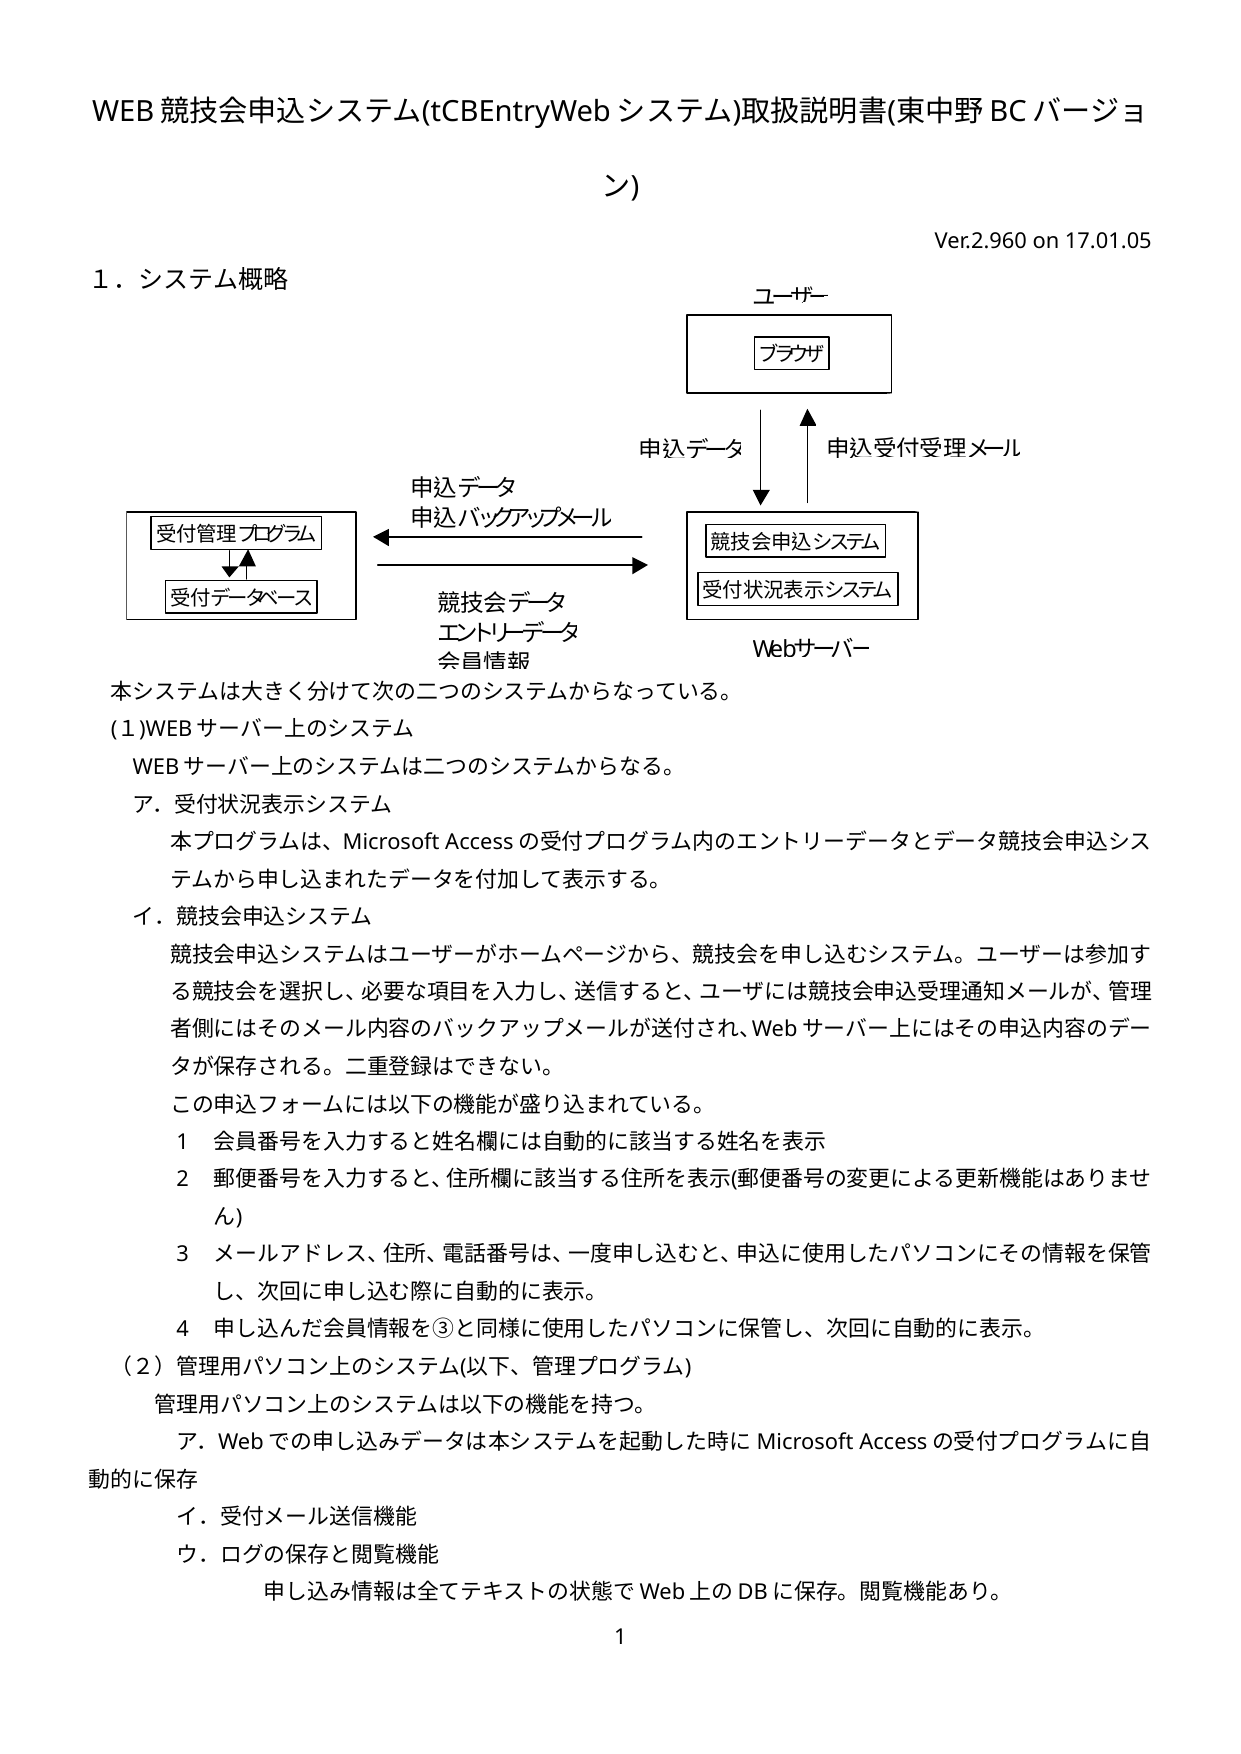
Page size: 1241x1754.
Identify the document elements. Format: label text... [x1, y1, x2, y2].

text ア．Webでの申し込みデータは本システムを起動した時にMicrosoft Accessの受付プログラムに自動的に保存 [89, 1421, 1152, 1496]
text WEB競技会申込システム(tCBEntryWebシステム)取扱説明書(東中野BCバージョン) [89, 71, 1152, 221]
text 本プログラムは、Microsoft Accessの受付プログラム内のエントリーデータとデータ競技会申込システムから申し込まれたデータを付加して表示する。 [170, 821, 1152, 896]
text この申込フォームには以下の機能が盛り込まれている。 [170, 1084, 1152, 1121]
text ア．受付状況表示システム [132, 784, 1152, 821]
text Ver.2.960 on 17.01.05 [89, 221, 1152, 259]
text 管理用パソコン上のシステムは以下の機能を持つ。 [89, 1384, 1152, 1421]
text １．システム概略 [89, 259, 1152, 296]
list 会員番号を入力すると姓名欄には自動的に該当する姓名を表示 [176, 1121, 1152, 1159]
text WEBサーバー上のシステムは二つのシステムからなる。 [89, 746, 1152, 784]
text ウ．ログの保存と閲覧機能 [89, 1534, 1152, 1571]
list メールアドレス、住所、電話番号は、一度申し込むと、申込に使用したパソコンにその情報を保管し、次回に申し込む際に自動的に表示。 [176, 1234, 1152, 1309]
list 申し込んだ会員情報を③と同様に使用したパソコンに保管し、次回に自動的に表示。 [176, 1309, 1152, 1346]
text （２）管理用パソコン上のシステム(以下、管理プログラム) [89, 1346, 1152, 1384]
text 申し込み情報は全てテキストの状態でWeb上のDBに保存。閲覧機能あり。 [89, 1571, 1152, 1609]
text 競技会申込システムはユーザーがホームページから、競技会を申し込むシステム。ユーザーは参加する競技会を選択し、必要な項目を入力し、送信すると、ユーザには競技会申込受理通知メールが、管理者側にはそのメール内容のバックアップメールが送付され、Webサーバー上にはその申込内容のデータが保存される。二重登録はできない。 [170, 934, 1152, 1084]
text 本システムは大きく分けて次の二つのシステムからなっている。 [89, 671, 1152, 709]
text イ．競技会申込システム [132, 896, 1152, 934]
list 郵便番号を入力すると、住所欄に該当する住所を表示(郵便番号の変更による更新機能はありません) [176, 1159, 1152, 1234]
text (１)WEBサーバー上のシステム [89, 709, 1152, 746]
text イ．受付メール送信機能 [89, 1496, 1152, 1534]
